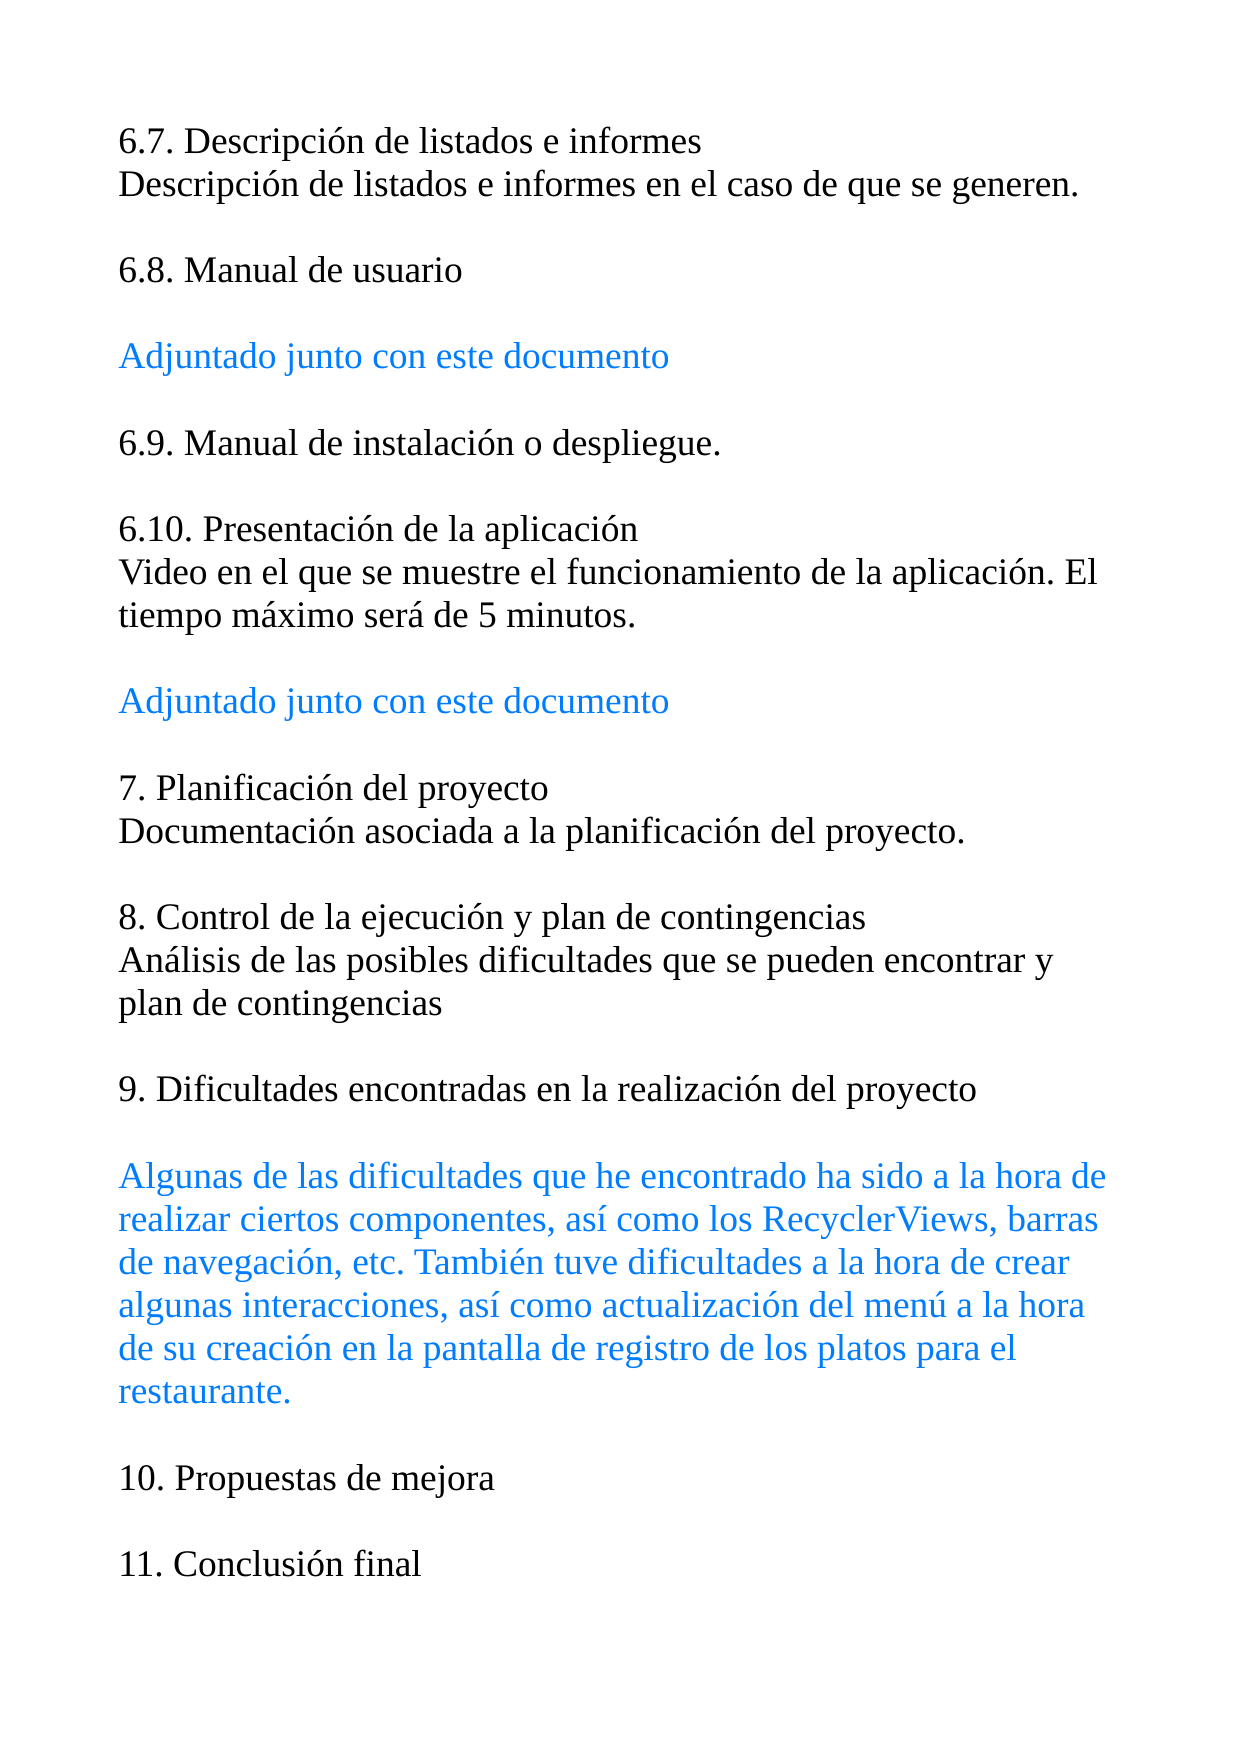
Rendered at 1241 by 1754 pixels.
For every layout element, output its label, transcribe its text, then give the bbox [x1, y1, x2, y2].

text Análisis de las posibles dificultades que se pueden encontrar y plan de contingencias [118, 937, 1122, 1024]
text 11. Conclusión final [118, 1541, 1122, 1584]
text Algunas de las dificultades que he encontrado ha sido a la hora de realizar ciertos componentes, así como los RecyclerViews, barras de navegación, etc. También tuve dificultades a la hora de crear algunas interacciones, así como actualización del menú a la hora de su creación en la pantalla de registro de los platos para el restaurante. [118, 1153, 1122, 1412]
text 6.8. Manual de usuario [118, 247, 1122, 291]
text Descripción de listados e informes en el caso de que se generen. [118, 161, 1122, 204]
text Adjuntado junto con este documento [118, 334, 1122, 377]
text 10. Propuestas de mejora [118, 1455, 1122, 1498]
text 8. Control de la ejecución y plan de contingencias [118, 894, 1122, 937]
text 6.10. Presentación de la aplicación [118, 506, 1122, 549]
text Documentación asociada a la planificación del proyecto. [118, 808, 1122, 851]
text 7. Planificación del proyecto [118, 765, 1122, 808]
text 9. Dificultades encontradas en la realización del proyecto [118, 1067, 1122, 1110]
text 6.7. Descripción de listados e informes [118, 118, 1122, 161]
text Video en el que se muestre el funcionamiento de la aplicación. El tiempo máximo será de 5 minutos. [118, 549, 1122, 636]
text Adjuntado junto con este documento [118, 679, 1122, 722]
text 6.9. Manual de instalación o despliegue. [118, 420, 1122, 463]
